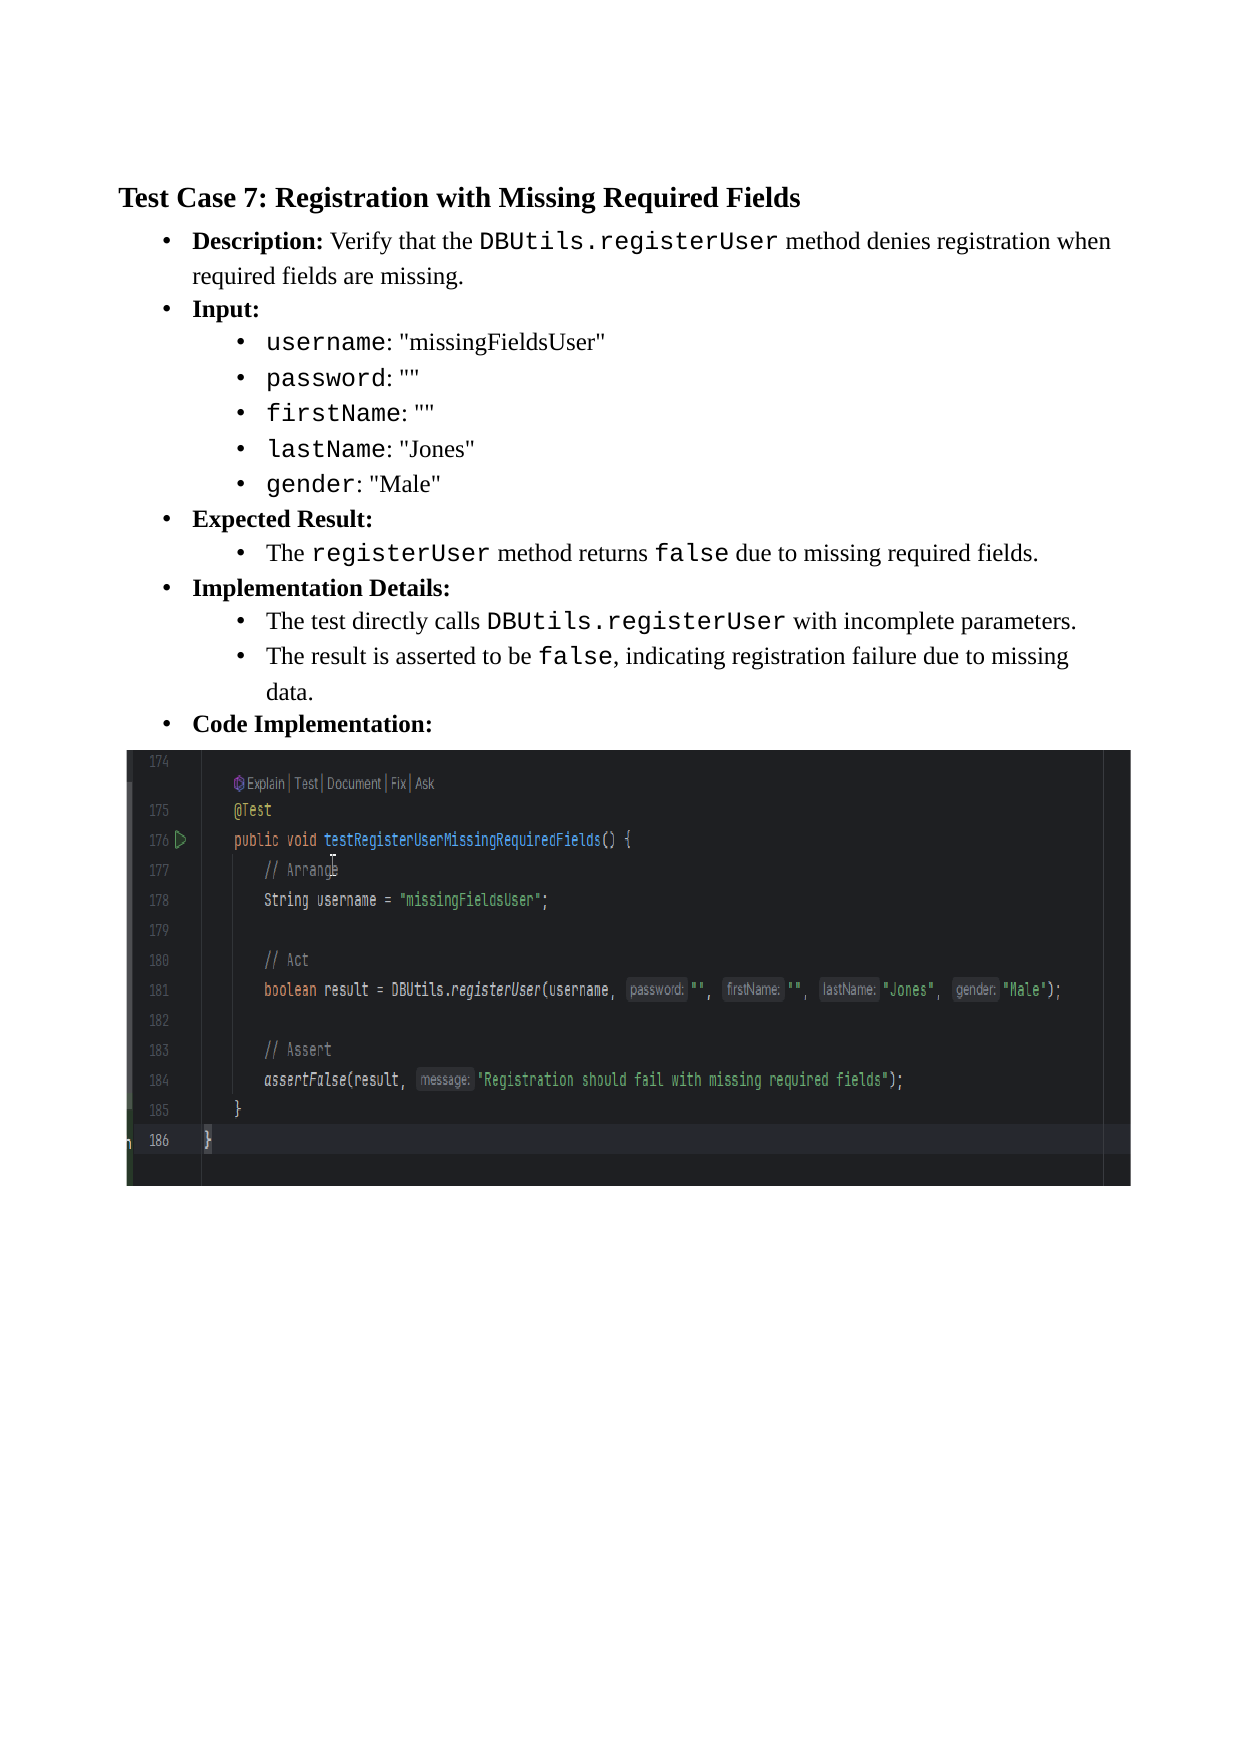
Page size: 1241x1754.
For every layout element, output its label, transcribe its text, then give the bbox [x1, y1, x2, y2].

list lastName: "Jones" [236, 434, 1122, 464]
list Code Implementation: [162, 709, 1122, 738]
subtitle Test Case 7: Registration with Missing Required Fields [118, 180, 1122, 214]
list The test directly calls DBUtils.registerUser with incomplete parameters. [236, 606, 1122, 637]
list The registerUser method returns false due to missing required fields. [236, 538, 1122, 568]
list Description: Verify that the DBUtils.registerUser method denies registration when required fields are missing. [162, 226, 1122, 290]
list gender: "Male" [236, 469, 1122, 500]
list Expected Result: [162, 504, 1122, 533]
picture [126, 750, 1131, 1186]
list Input: [162, 294, 1122, 323]
list Implementation Details: [162, 573, 1122, 602]
list The result is asserted to be false, indicating registration failure due to missing data. [236, 641, 1122, 705]
list firstName: "" [236, 398, 1122, 429]
list username: "missingFieldsUser" [236, 327, 1122, 358]
list password: "" [236, 363, 1122, 394]
